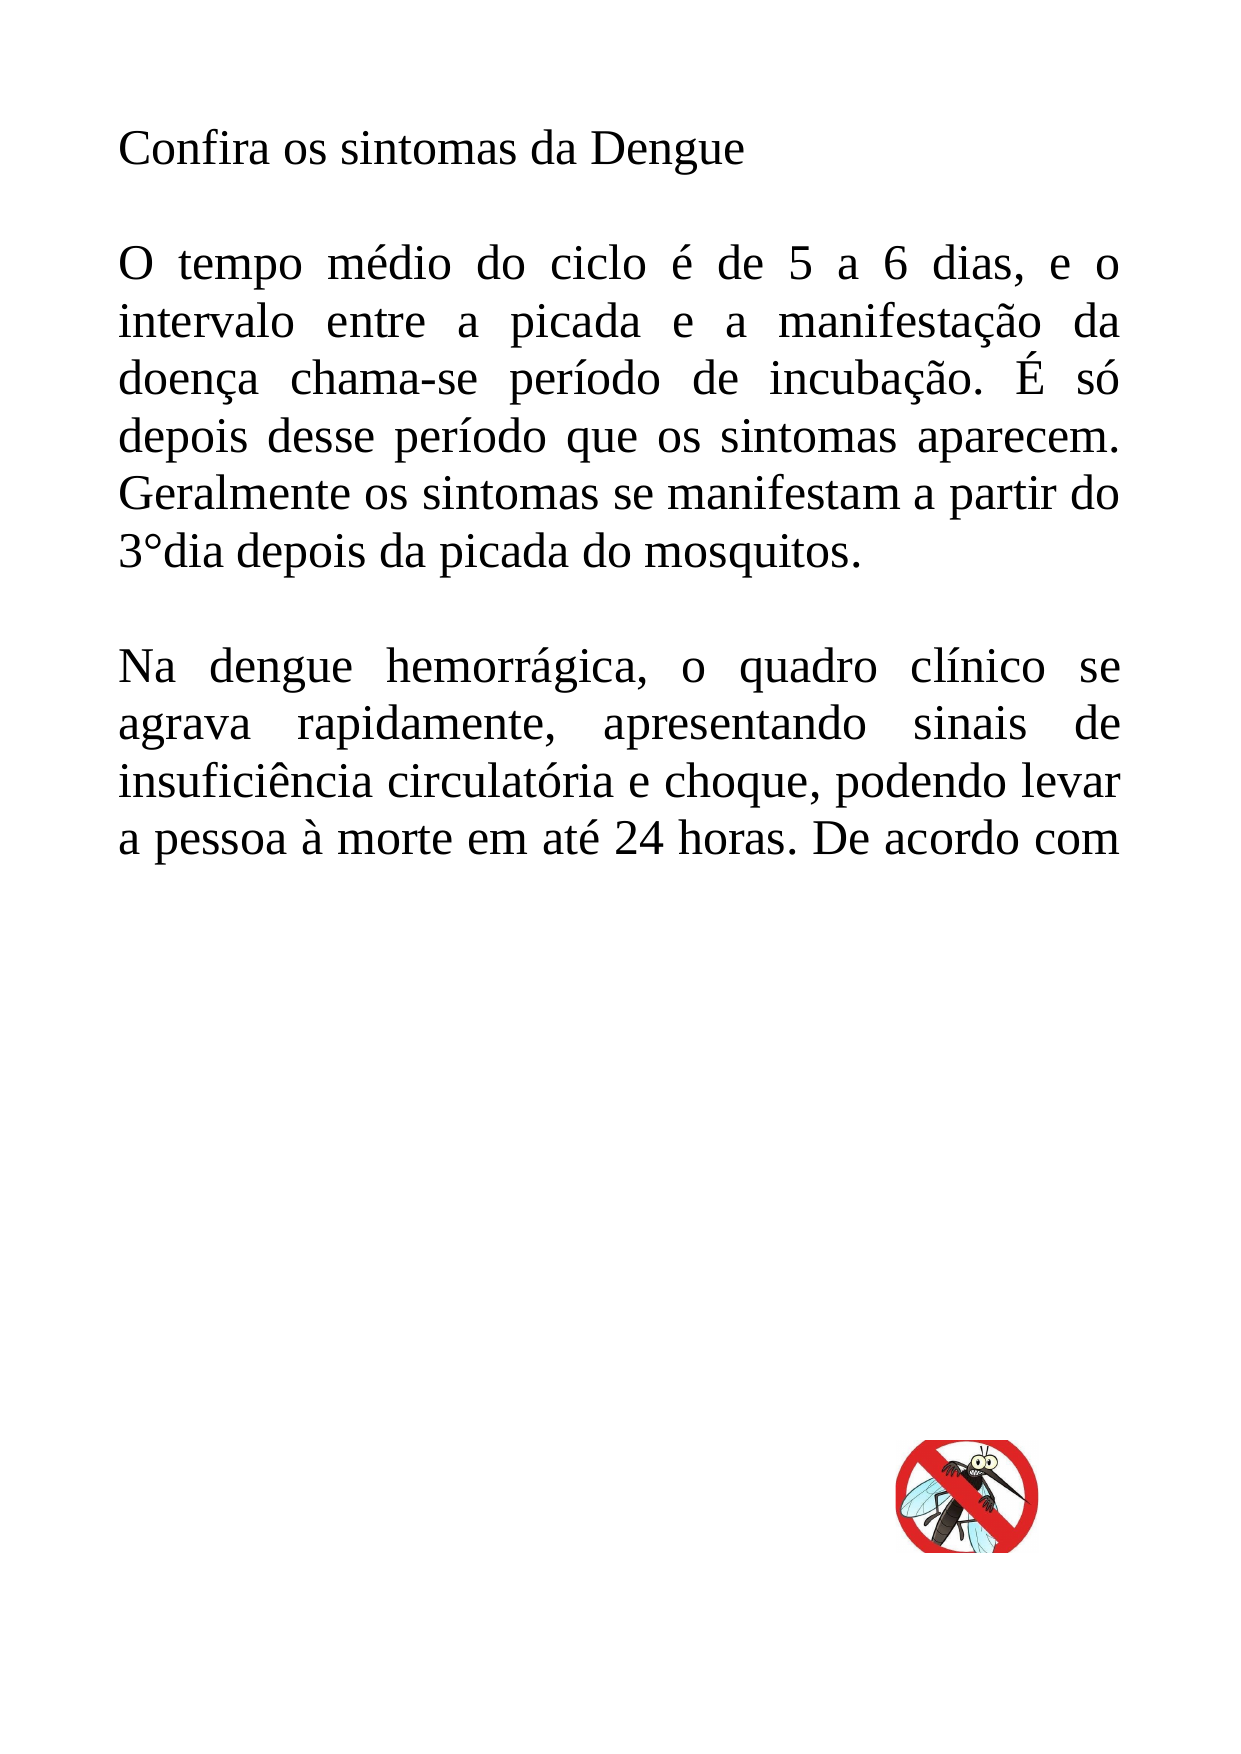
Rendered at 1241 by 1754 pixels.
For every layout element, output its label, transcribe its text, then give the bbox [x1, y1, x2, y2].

text Confira os sintomas da Dengue [118, 118, 1122, 176]
picture [895, 1440, 1039, 1553]
text O tempo médio do ciclo é de 5 a 6 dias, e o intervalo entre a picada e a manifestação da doença chama-se período de incubação. É só depois desse período que os sintomas aparecem. Geralmente os sintomas se manifestam a partir do 3°dia depois da picada do mosquitos. [118, 233, 1122, 578]
text Na dengue hemorrágica, o quadro clínico se agrava rapidamente, apresentando sinais de insuficiência circulatória e choque, podendo levar a pessoa à morte em até 24 horas. De acordo com estatísticas do Ministério da Saúde, cerca de 5% das pessoas com dengue hemorrágica morrem. [118, 636, 1122, 866]
